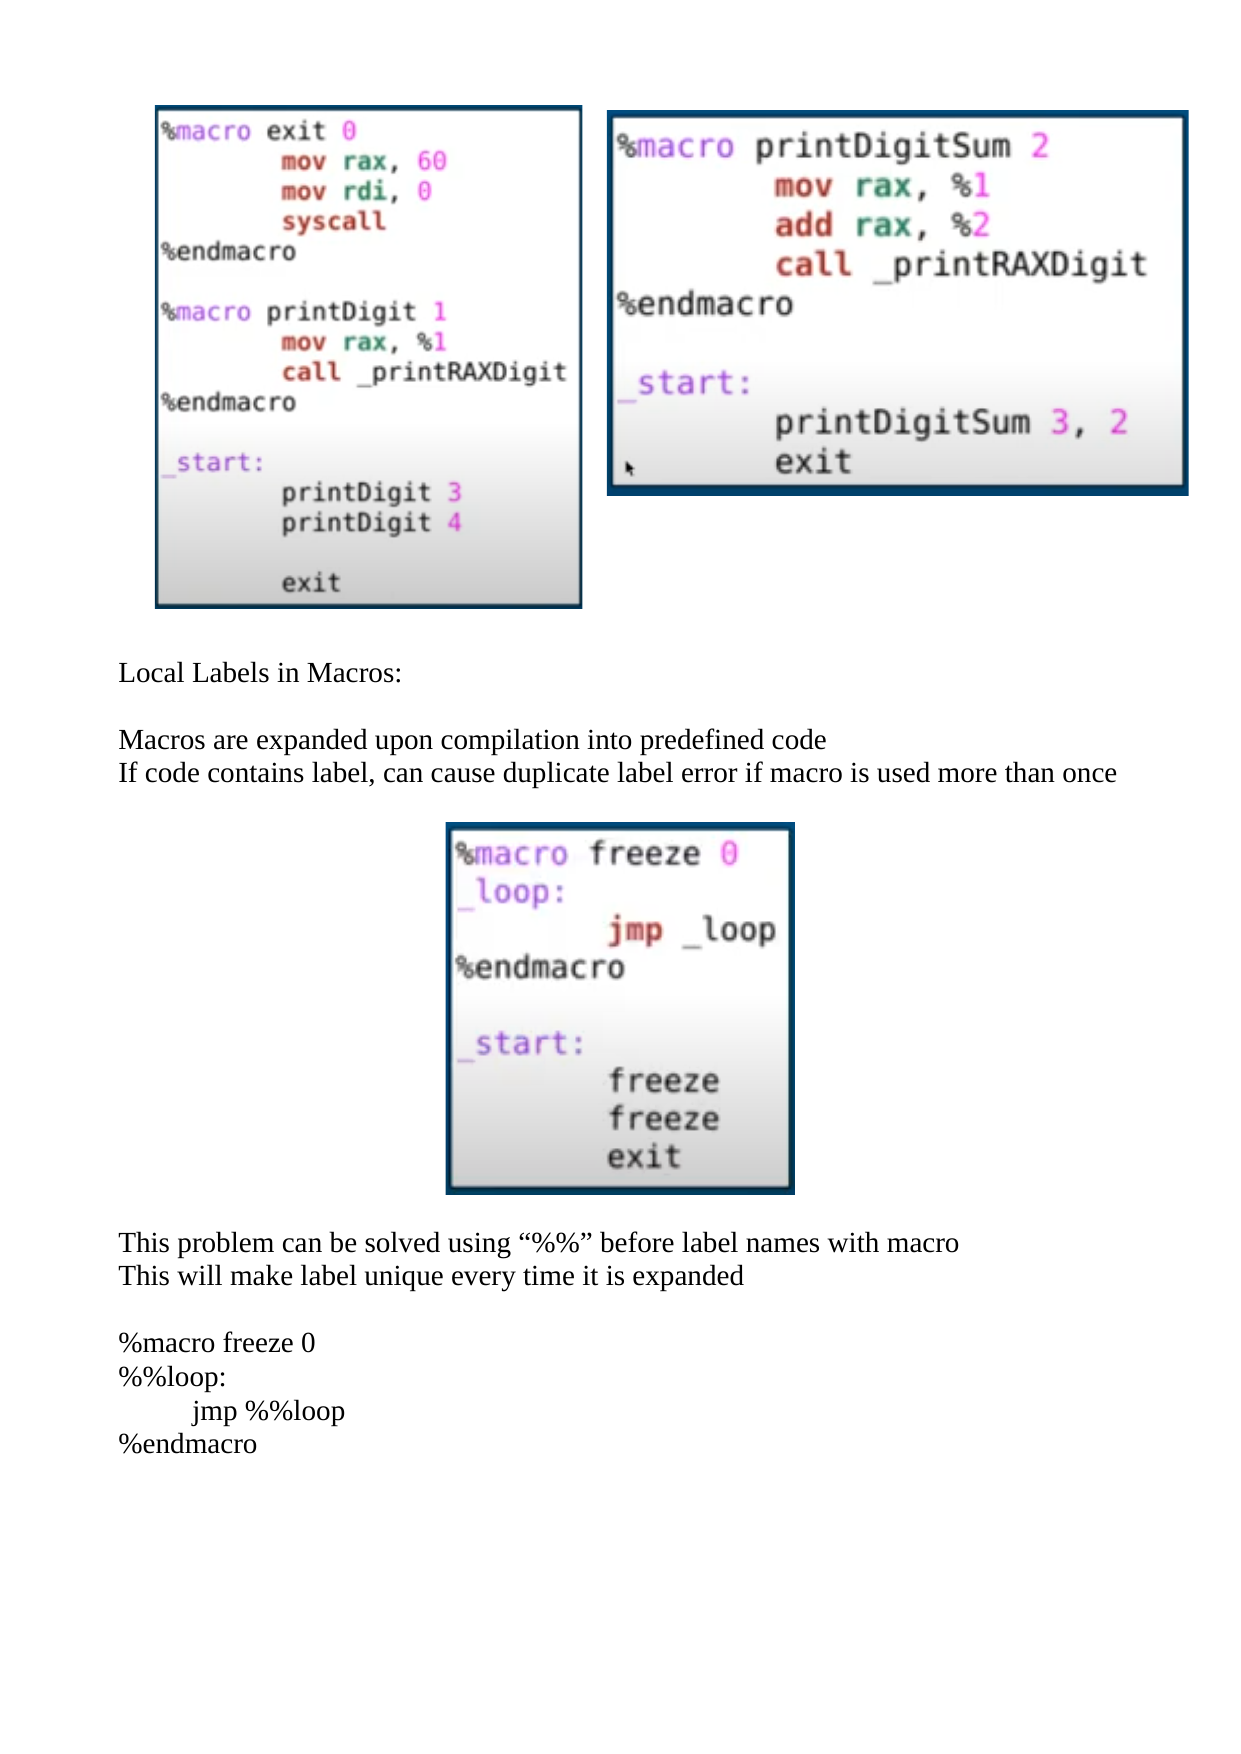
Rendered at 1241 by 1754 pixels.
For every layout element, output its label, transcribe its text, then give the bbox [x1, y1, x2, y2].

text If code contains label, can cause duplicate label error if macro is used more than once [118, 755, 1122, 789]
picture [445, 822, 795, 1195]
picture [606, 110, 1189, 496]
text %endmacro [118, 1426, 1122, 1460]
text Macros are expanded upon compilation into predefined code [118, 722, 1122, 755]
text Local Labels in Macros: [118, 655, 1122, 688]
text This will make label unique every time it is expanded [118, 1258, 1122, 1292]
picture [154, 105, 583, 609]
text jmp %%loop [118, 1393, 1122, 1426]
text This problem can be solved using “%%” before label names with macro [118, 1225, 1122, 1258]
text %%loop: [118, 1359, 1122, 1393]
text %macro freeze 0 [118, 1326, 1122, 1359]
